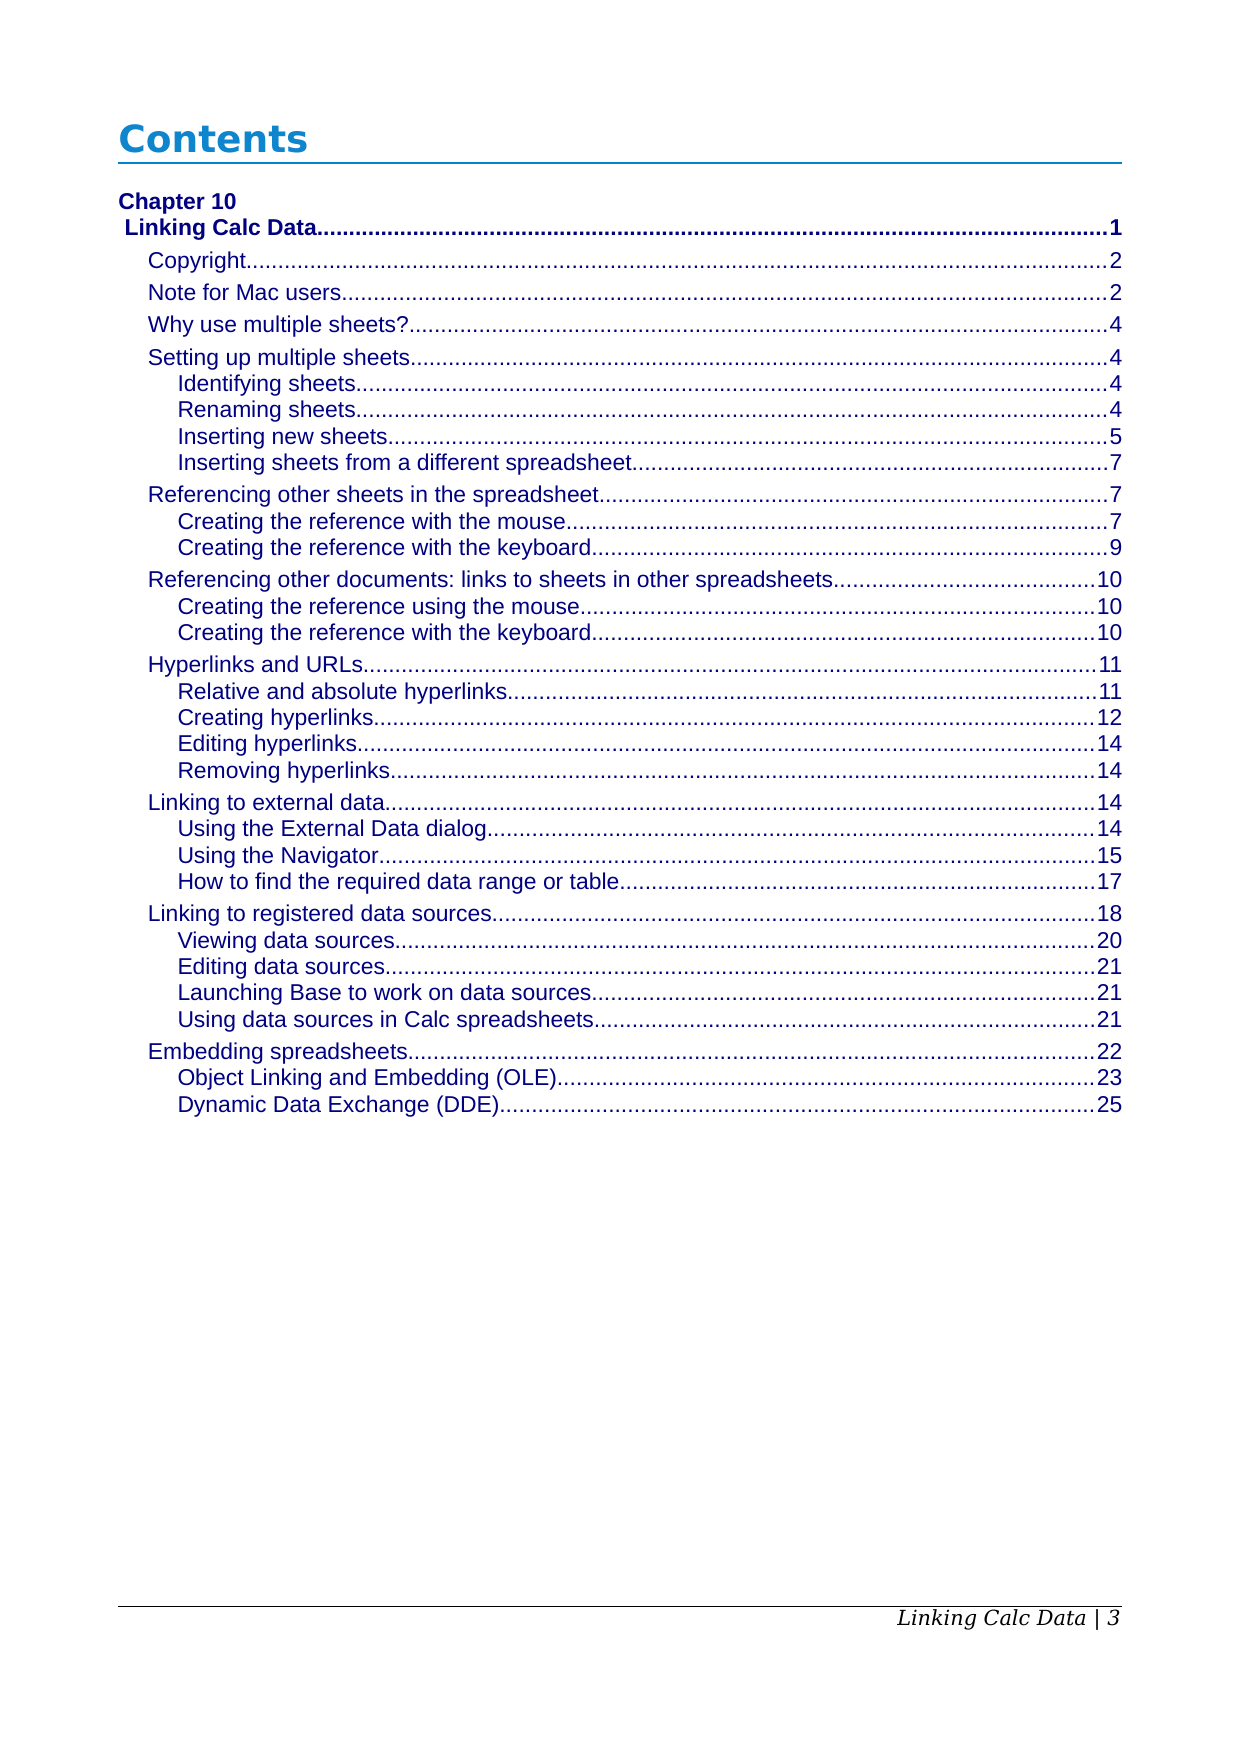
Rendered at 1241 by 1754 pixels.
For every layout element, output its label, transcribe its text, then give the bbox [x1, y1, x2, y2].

text Removing hyperlinks 14 [177, 757, 1122, 783]
text Note for Mac users 2 [148, 279, 1122, 305]
text Launching Base to work on data sources 21 [177, 979, 1122, 1006]
text Identifying sheets 4 [177, 370, 1122, 396]
text How to find the required data range or table 17 [177, 868, 1122, 894]
text Creating the reference with the keyboard 9 [177, 534, 1122, 560]
text Setting up multiple sheets 4 [148, 343, 1122, 370]
text Editing data sources 21 [177, 953, 1122, 979]
text Embedding spreadsheets 22 [148, 1038, 1122, 1064]
text Linking to external data 14 [148, 789, 1122, 815]
text Dynamic Data Exchange (DDE) 25 [177, 1091, 1122, 1117]
text Linking to registered data sources 18 [148, 900, 1122, 927]
text Inserting sheets from a different spreadsheet 7 [177, 449, 1122, 475]
text Object Linking and Embedding (OLE) 23 [177, 1064, 1122, 1091]
text Using data sources in Calc spreadsheets 21 [177, 1006, 1122, 1032]
text Creating the reference with the mouse 7 [177, 508, 1122, 534]
text Creating hyperlinks 12 [177, 704, 1122, 730]
text Using the Navigator 15 [177, 842, 1122, 868]
text Creating the reference using the mouse 10 [177, 593, 1122, 619]
text Inserting new sheets 5 [177, 423, 1122, 449]
text Creating the reference with the keyboard 10 [177, 619, 1122, 645]
text Hyperlinks and URLs 11 [148, 651, 1122, 678]
text Why use multiple sheets? 4 [148, 311, 1122, 338]
text Editing hyperlinks 14 [177, 730, 1122, 757]
text Referencing other sheets in the spreadsheet 7 [148, 481, 1122, 508]
text Chapter 10 Linking Calc Data 1 [118, 188, 1122, 241]
text Contents [118, 118, 1122, 162]
text Referencing other documents: links to sheets in other spreadsheets 10 [148, 566, 1122, 593]
text Renaming sheets 4 [177, 396, 1122, 423]
text Relative and absolute hyperlinks 11 [177, 678, 1122, 704]
text Copyright 2 [148, 247, 1122, 273]
text Viewing data sources 20 [177, 927, 1122, 953]
text Using the External Data dialog 14 [177, 815, 1122, 842]
